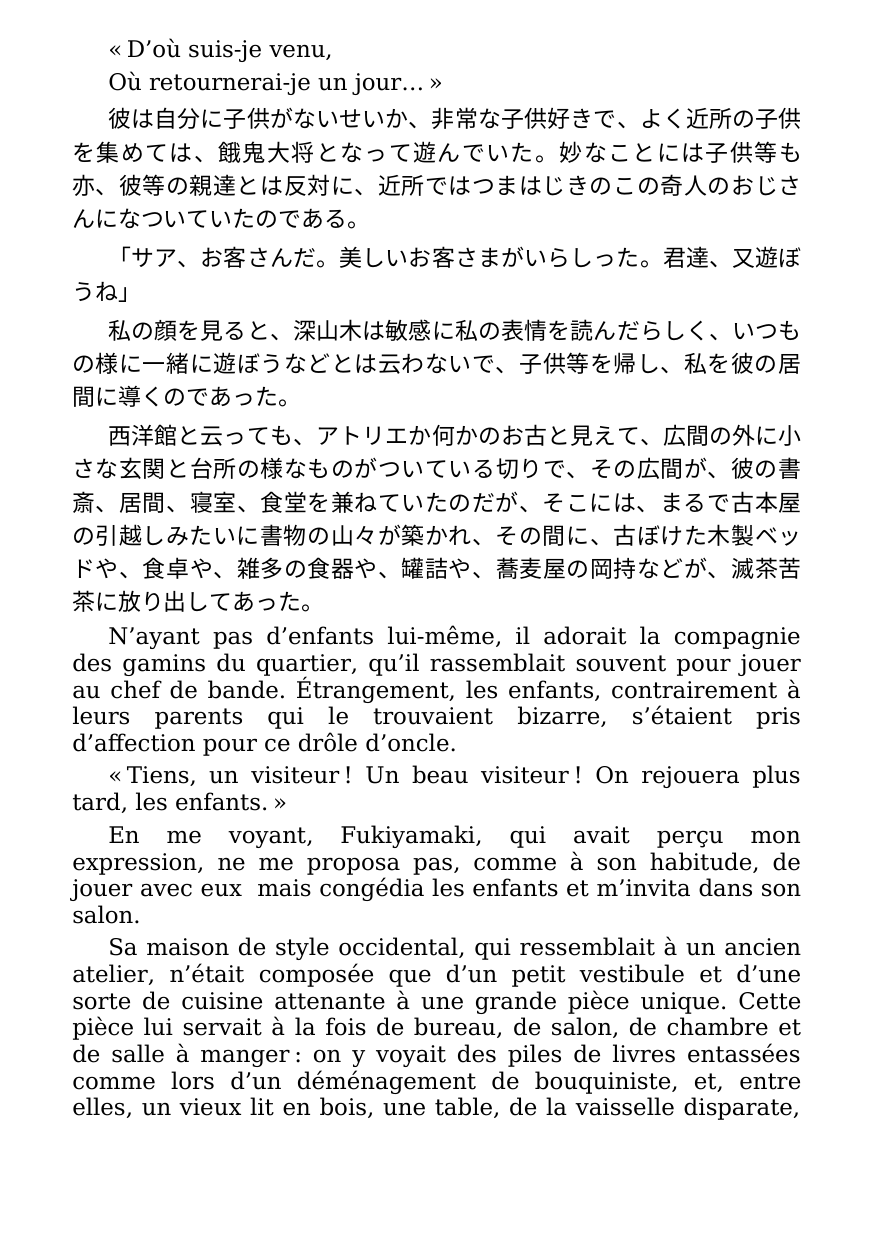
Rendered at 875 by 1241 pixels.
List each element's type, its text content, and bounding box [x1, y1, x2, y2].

text « D’où suis-je venu, [72, 36, 802, 63]
text Où retournerai-je un jour… » [72, 69, 802, 95]
text 彼は自分に子供がないせいか、非常な子供好きで、よく近所の子供を集めては、餓鬼大将となって遊んでいた。妙なことには子供等も亦、彼等の親達とは反対に、近所ではつまはじきのこの奇人のおじさんになついていたのである。 [72, 101, 802, 234]
text N’ayant pas d’enfants lui-même, il adorait la compagnie des gamins du quartier, qu’il rassemblait souvent pour jouer au chef de bande. Étrangement, les enfants, contrairement à leurs parents qui le trouvaient bizarre, s’étaient pris d’affection pour ce drôle d’oncle. [72, 623, 802, 757]
text 「サア、お客さんだ。美しいお客さまがいらしった。君達、又遊ぼうね」 [72, 240, 802, 307]
text 私の顔を見ると、深山木は敏感に私の表情を読んだらしく、いつもの様に一緒に遊ぼうなどとは云わないで、子供等を帰し、私を彼の居間に導くのであった。 [72, 312, 802, 412]
text Sa maison de style occidental, qui ressemblait à un ancien atelier, n’était composée que d’un petit vestibule et d’une sorte de cuisine attenante à une grande pièce unique. Cette pièce lui servait à la fois de bureau, de salon, de chambre et de salle à manger : on y voyait des piles de livres entassées comme lors d’un déménagement de bouquiniste, et, entre elles, un vieux lit en bois, une table, de la vaisselle disparate, [72, 934, 802, 1121]
text « Tiens, un visiteur ! Un beau visiteur ! On rejouera plus tard, les enfants. » [72, 763, 802, 816]
text En me voyant, Fukiyamaki, qui avait perçu mon expression, ne me proposa pas, comme à son habitude, de jouer avec eux mais congédia les enfants et m’invita dans son salon. [72, 822, 802, 929]
text 西洋館と云っても、アトリエか何かのお古と見えて、広間の外に小さな玄関と台所の様なものがついている切りで、その広間が、彼の書斎、居間、寝室、食堂を兼ねていたのだが、そこには、まるで古本屋の引越しみたいに書物の山々が築かれ、その間に、古ぼけた木製ベッドや、食卓や、雑多の食器や、罐詰や、蕎麦屋の岡持などが、滅茶苦茶に放り出してあった。 [72, 418, 802, 617]
